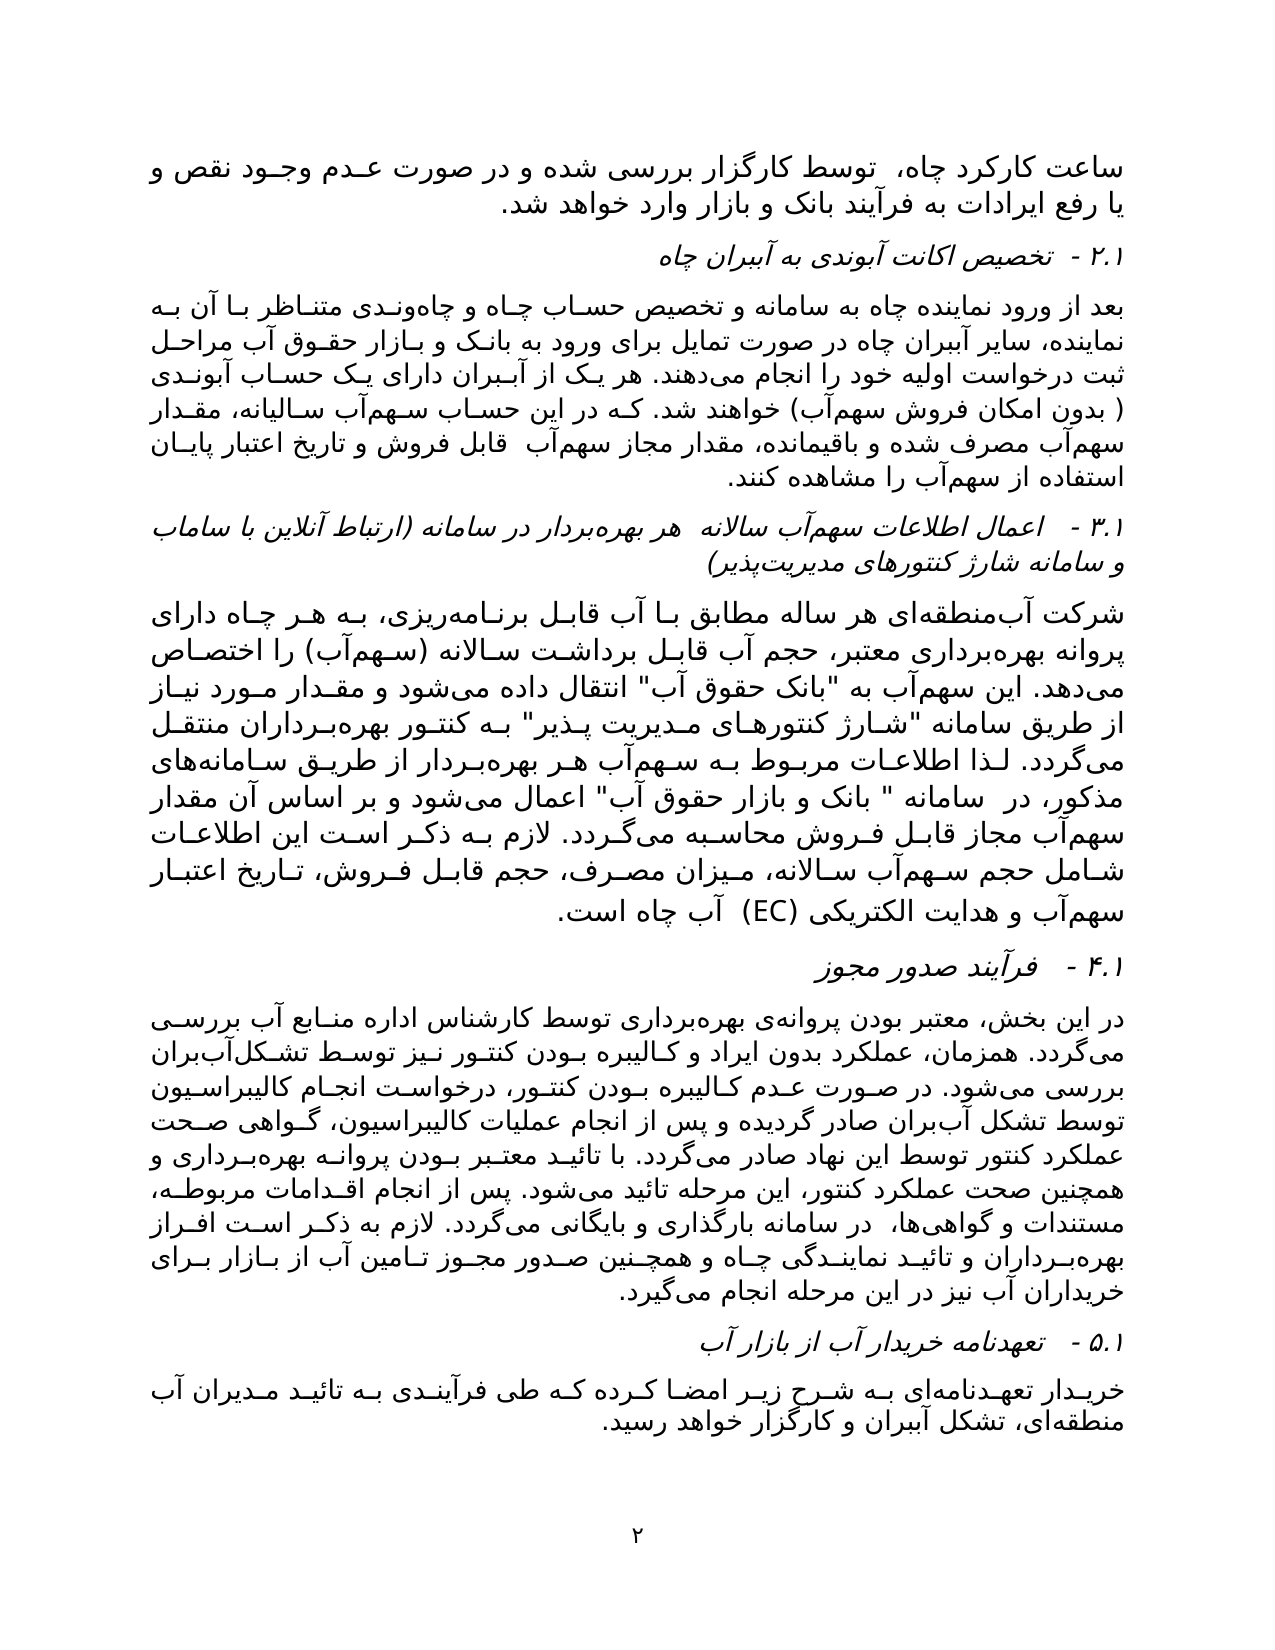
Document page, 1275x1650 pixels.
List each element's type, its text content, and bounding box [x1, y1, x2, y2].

text ۲.۱ - تخصیص اکانت آبوندی به آببران چاه [150, 240, 1125, 272]
text ۳.۱ - اعمال اطلاعات سهم‌آب سالانه هر بهره‌بردار در سامانه (ارتباط آنلاین با ساماب و سامانه شارژ کنتورهای مدیریت‌پذیر) [150, 512, 1125, 577]
text ۴.۱ - فرآیند صدور مجوز [150, 949, 1125, 983]
text بعد از ورود نماینده چاه به سامانه و تخصیص حساب چاه و چاه‌وندی متناظر با آن به نماینده، سایر آببران چاه در صورت تمایل برای ورود به بانک و بازار حقوق آب مراحل ثبت درخواست اولیه خود را انجام می‌دهند. هر یک از آببران دارای یک حساب آبوندی ( بدون امکان فروش سهم‌آب) خواهند شد. که در این حساب سهم‌آب سالیانه، مقدار سهم‌آب مصرف شده و باقیمانده، مقدار مجاز سهم‌آب قابل فروش و تاریخ اعتبار پایان استفاده از سهم‌آب را مشاهده کنند. [150, 291, 1125, 493]
text ۵.۱ - تعهد‌نامه خریدار آب از بازار آب [150, 1326, 1125, 1357]
list جهت عملیاتی کردن حساب فوق، با درخواست اولیه و ثبت اطلاعات هویتی متقاضی ( مالک یا نماینده چاه) و سپس درج اطلاعات مربوط به پروانه بهره‌برداری چاه شامل شماره پروانه، اجازه برداشت سالیانه، میزان آبدهی و ساعت کارکرد چاه، توسط کارگزار بررسی شده و در صورت عدم وجود نقص و یا رفع ایرادات به فرآیند بانک و بازار وارد خواهد شد. [150, 150, 1125, 221]
text در این بخش، معتبر بودن پروانه‌ی بهره‌برداری توسط کارشناس اداره منابع آب بررسی می‌گردد. همزمان، عملکرد بدون ایراد و کالیبره بودن کنتور نیز توسط تشکل‌آب‌بران بررسی می‌شود. در صورت عدم کالیبره بودن کنتور، درخواست انجام کالیبراسیون توسط تشکل آب‌بران صادر گردیده و پس از انجام عملیات کالیبراسیون، گواهی صحت عملکرد کنتور توسط این نهاد صادر می‌گردد. با تائید معتبر بودن پروانه بهره‌برداری و همچنین صحت عملکرد کنتور، این مرحله تائید می‌شود. پس از انجام اقدامات مربوطه، مستندات و گواهی‌ها، در سامانه بارگذاری و بایگانی می‌گردد. لازم به ذکر است افراز بهره‌برداران و تائید نمایندگی چاه و همچنین صدور مجوز تامین آب از بازار برای خریداران آب نیز در این مرحله انجام می‌گیرد. [150, 1003, 1125, 1307]
text شرکت آب‌منطقه‌ای هر ساله مطابق با آب قابل برنامه‌ریزی، به هر چاه دارای پروانه بهره‌برداری معتبر، حجم آب قابل برداشت سالانه (سهم‌آب) را اختصاص می‌دهد. این سهم‌آب به "بانک حقوق آب" انتقال داده می‌شود و مقدار مورد نیاز از طریق سامانه "شارژ کنتورهای مدیریت پذیر" به کنتور بهره‌برداران منتقل می‌گردد. لذا اطلاعات مربوط به سهم‌آب هر بهره‌بردار از طریق سامانه‌های مذکور، در سامانه " بانک و بازار حقوق آب" اعمال می‌شود و بر اساس آن مقدار سهم‌آب مجاز قابل فروش محاسبه می‌گردد. لازم به ذکر است این اطلاعات شامل حجم سهم‌آب سالانه، میزان مصرف، حجم قابل فروش، تاریخ اعتبار سهم‌آب و هدایت الکتریکی (EC) آب چاه است. [150, 597, 1125, 929]
text خریدار تعهد‌نامه‌ای به شرح زیر امضا کرده که طی فرآیندی به تائید مدیران آب منطقه‌ای، تشکل آببران و کارگزار خواهد رسید. [150, 1374, 1125, 1437]
